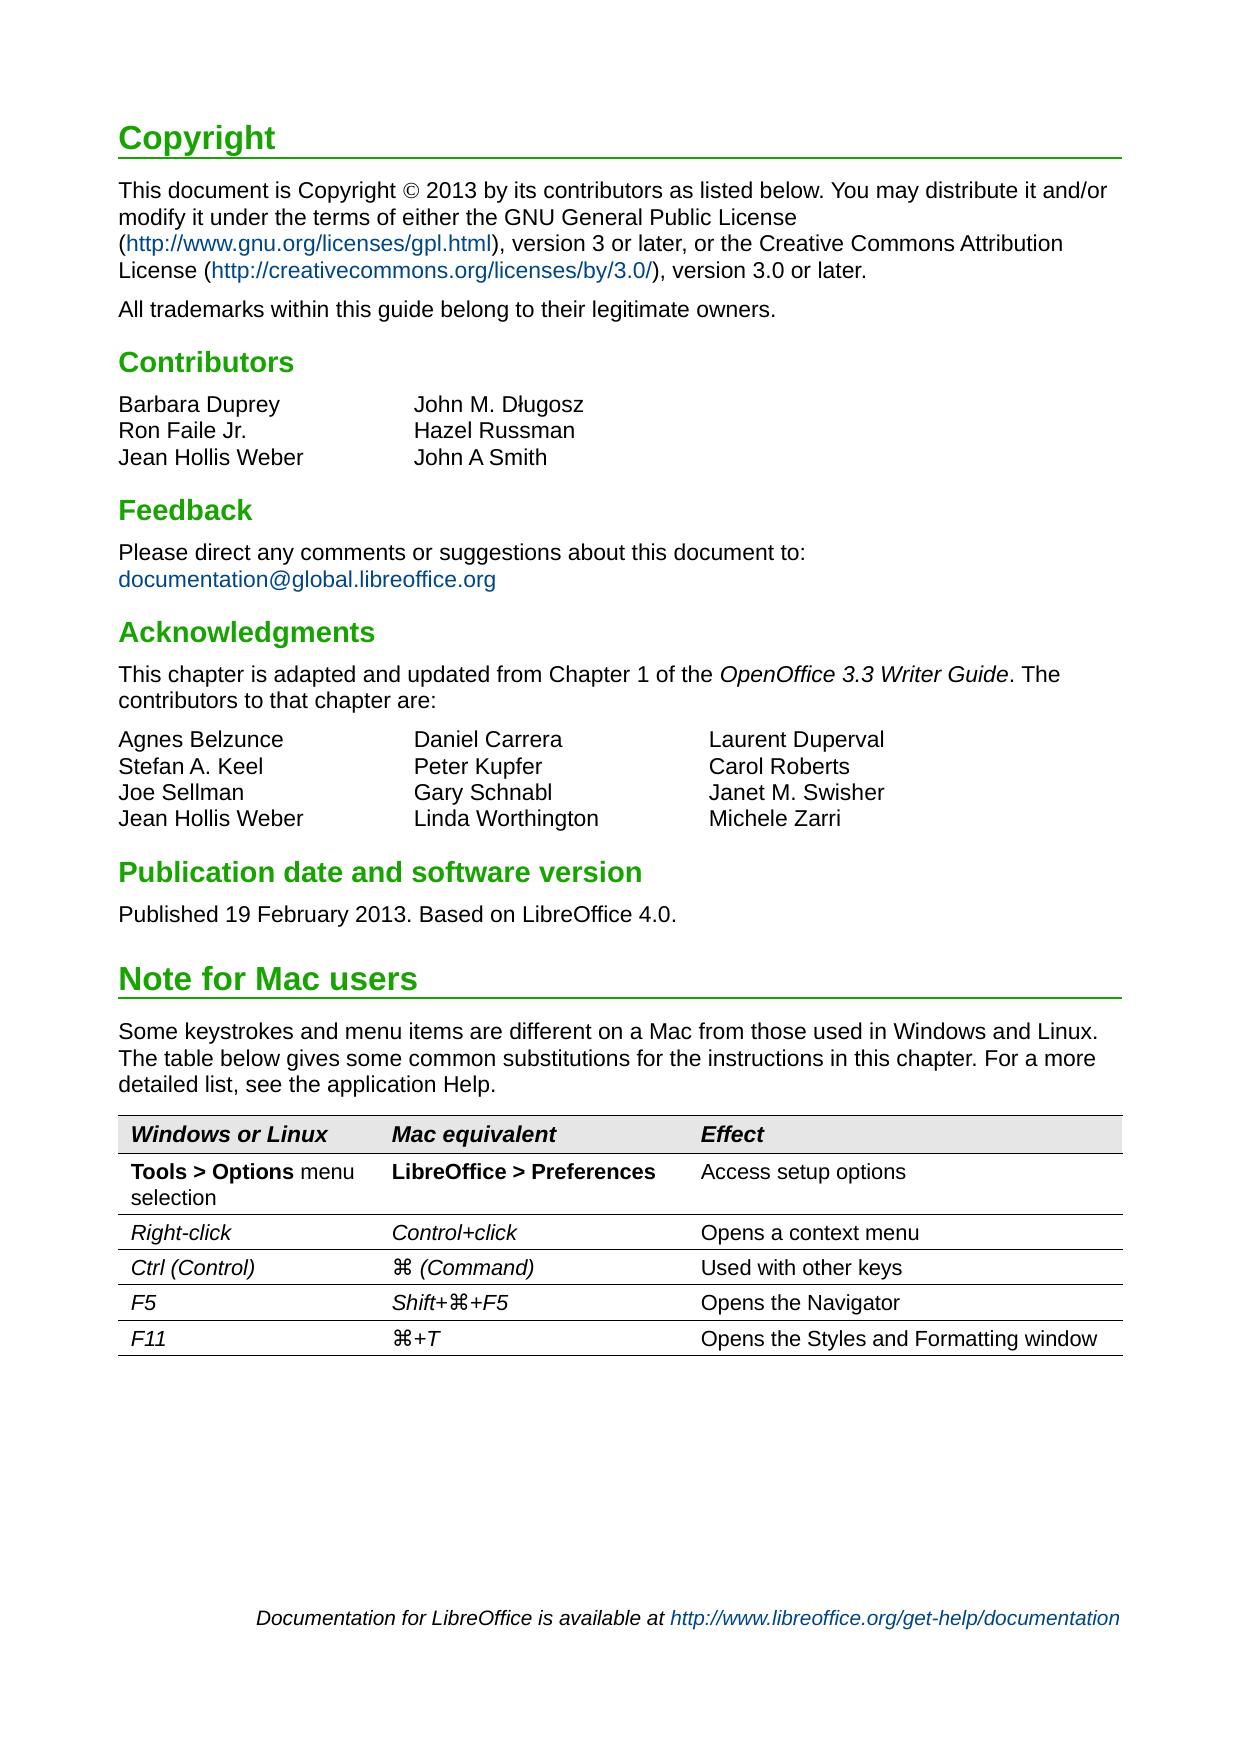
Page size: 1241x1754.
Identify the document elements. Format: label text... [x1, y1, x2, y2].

table_cell Right-click [118, 1215, 379, 1249]
text This chapter is adapted and updated from Chapter 1 of the OpenOffice 3.3 Writer Guide. The contributors to that chapter are: [118, 661, 1122, 714]
subtitle Feedback [118, 493, 1122, 526]
table_cell Shift+z+F5 [379, 1285, 688, 1320]
table_header Mac equivalent [379, 1116, 688, 1153]
text Please direct any comments or suggestions about this document to: documentation@global.libreoffice.org [118, 539, 1122, 592]
table_cell Tools > Options menu selection [118, 1154, 379, 1214]
subtitle Acknowledgments [118, 615, 1122, 649]
table_cell Access setup options [688, 1154, 1122, 1214]
table_cell LibreOffice > Preferences [379, 1154, 688, 1214]
subtitle Note for Mac users [118, 959, 1122, 997]
text All trademarks within this guide belong to their legitimate owners. [118, 296, 1122, 322]
text Agnes Belzunce Daniel Carrera Laurent Duperval Stefan A. Keel Peter Kupfer Carol Roberts Joe Sellman Gary Schnabl Janet M. Swisher Jean Hollis Weber Linda Worthington Michele Zarri [118, 726, 1122, 832]
table_header Windows or Linux [118, 1116, 379, 1153]
table_cell F11 [118, 1321, 379, 1355]
table_cell Control+click [379, 1215, 688, 1249]
table_cell F5 [118, 1285, 379, 1320]
subtitle Publication date and software version [118, 855, 1122, 888]
table_cell z+T [379, 1321, 688, 1355]
table_cell Used with other keys [688, 1250, 1122, 1284]
text Barbara Duprey John M. Długosz Ron Faile Jr. Hazel Russman Jean Hollis Weber John A Smith [118, 391, 1122, 470]
table_cell Ctrl (Control) [118, 1250, 379, 1284]
table_header Effect [688, 1116, 1122, 1153]
text Published 19 February 2013. Based on LibreOffice 4.0. [118, 901, 1122, 927]
subtitle Contributors [118, 345, 1122, 378]
table_cell z (Command) [379, 1250, 688, 1284]
subtitle Copyright [118, 118, 1122, 157]
text Some keystrokes and menu items are different on a Mac from those used in Windows and Linux. The table below gives some common substitutions for the instructions in this chapter. For a more detailed list, see the application Help. [118, 1018, 1122, 1097]
text This document is Copyright © 2013 by its contributors as listed below. You may distribute it and/or modify it under the terms of either the GNU General Public License (http://www.gnu.org/licenses/gpl.html), version 3 or later, or the Creative Commons Attribution License (http://creativecommons.org/licenses/by/3.0/), version 3.0 or later. [118, 177, 1122, 283]
table_cell Opens a context menu [688, 1215, 1122, 1249]
table_cell Opens the Navigator [688, 1285, 1122, 1320]
table_cell Opens the Styles and Formatting window [688, 1321, 1122, 1355]
